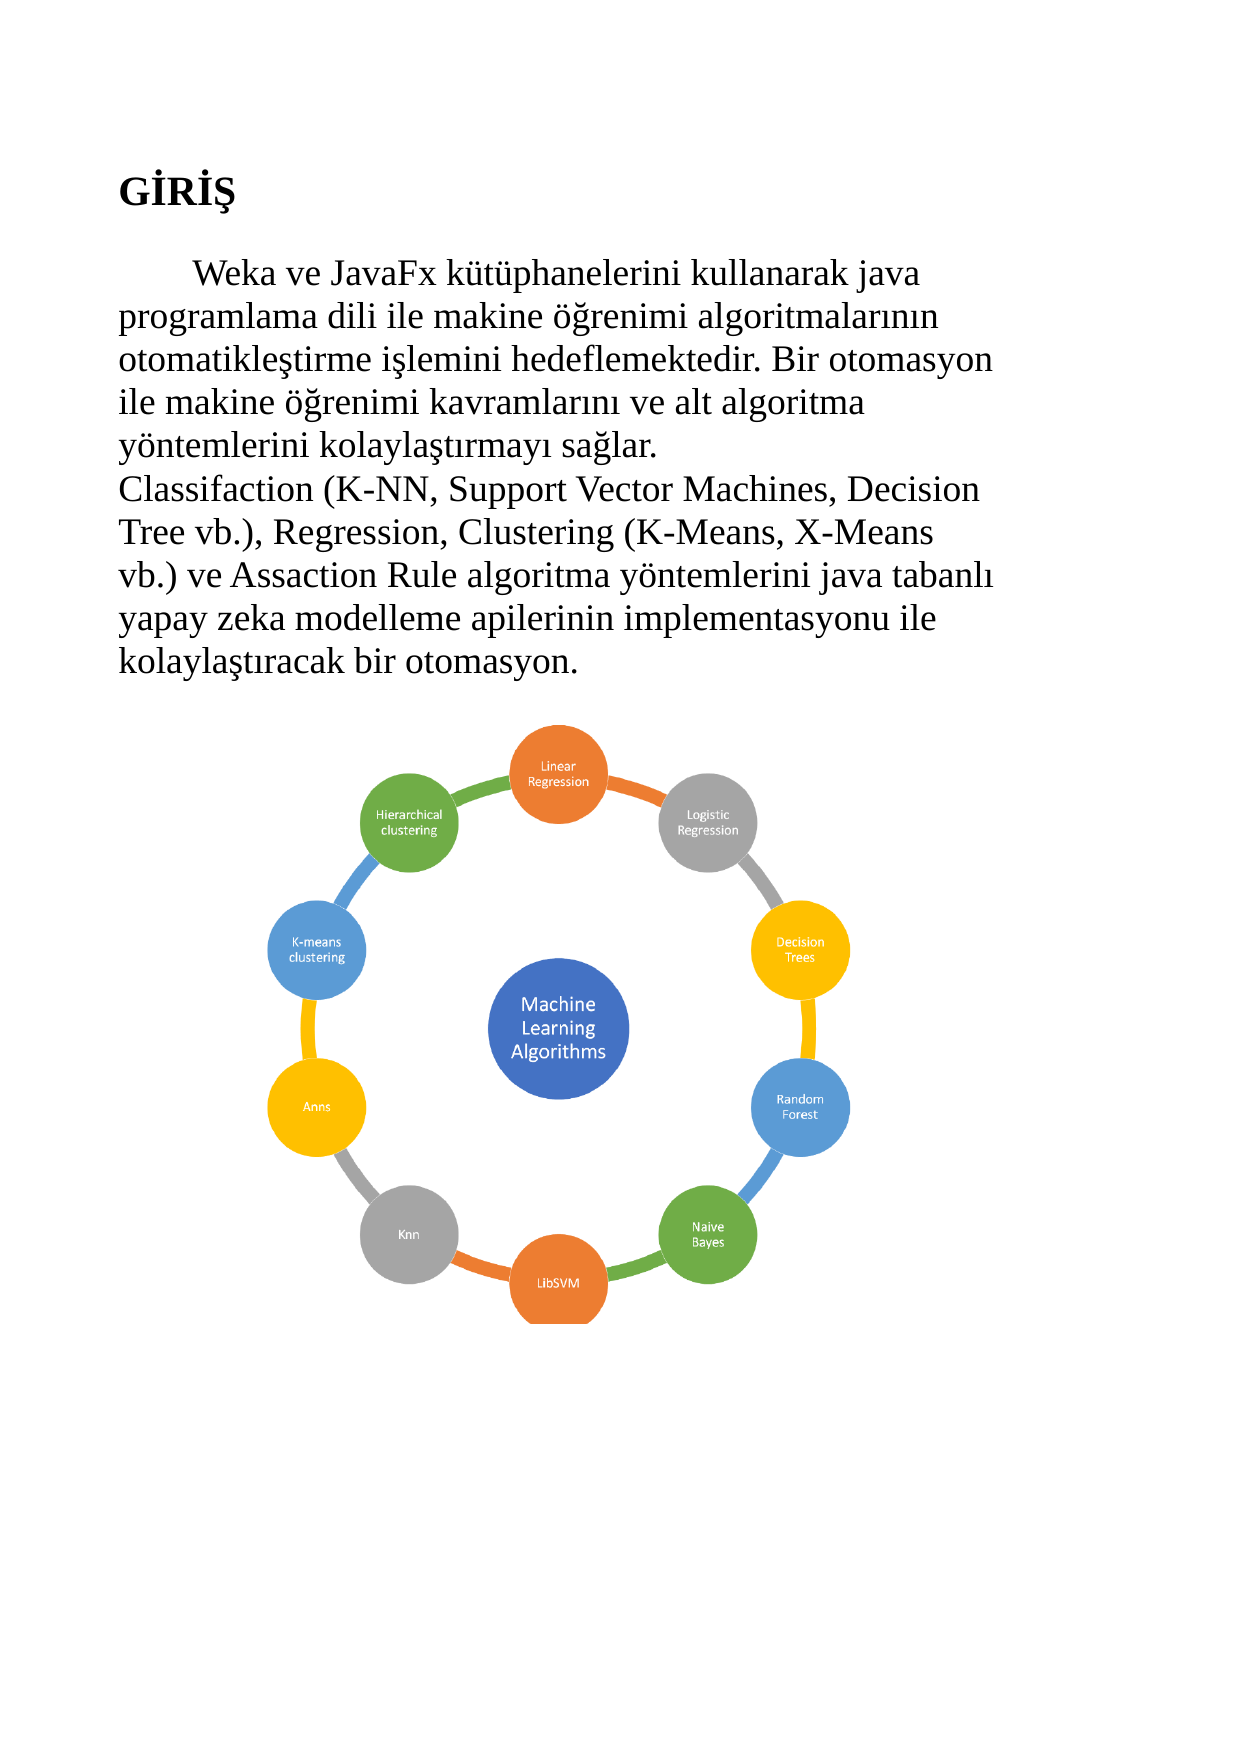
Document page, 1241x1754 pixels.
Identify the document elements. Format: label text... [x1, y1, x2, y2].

text Weka ve JavaFx kütüphanelerini kullanarak java programlama dili ile makine öğrenimi algoritmalarının otomatikleştirme işlemini hedeflemektedir. Bir otomasyon ile makine öğrenimi kavramlarını ve alt algoritma yöntemlerini kolaylaştırmayı sağlar. [118, 250, 999, 466]
text GİRİŞ [118, 166, 999, 214]
text Classifaction (K-NN, Support Vector Machines, Decision Tree vb.), Regression, Clustering (K-Means, X-Means vb.) ve Assaction Rule algoritma yöntemlerini java tabanlı yapay zeka modelleme apilerinin implementasyonu ile kolaylaştıracak bir otomasyon. [118, 466, 999, 682]
